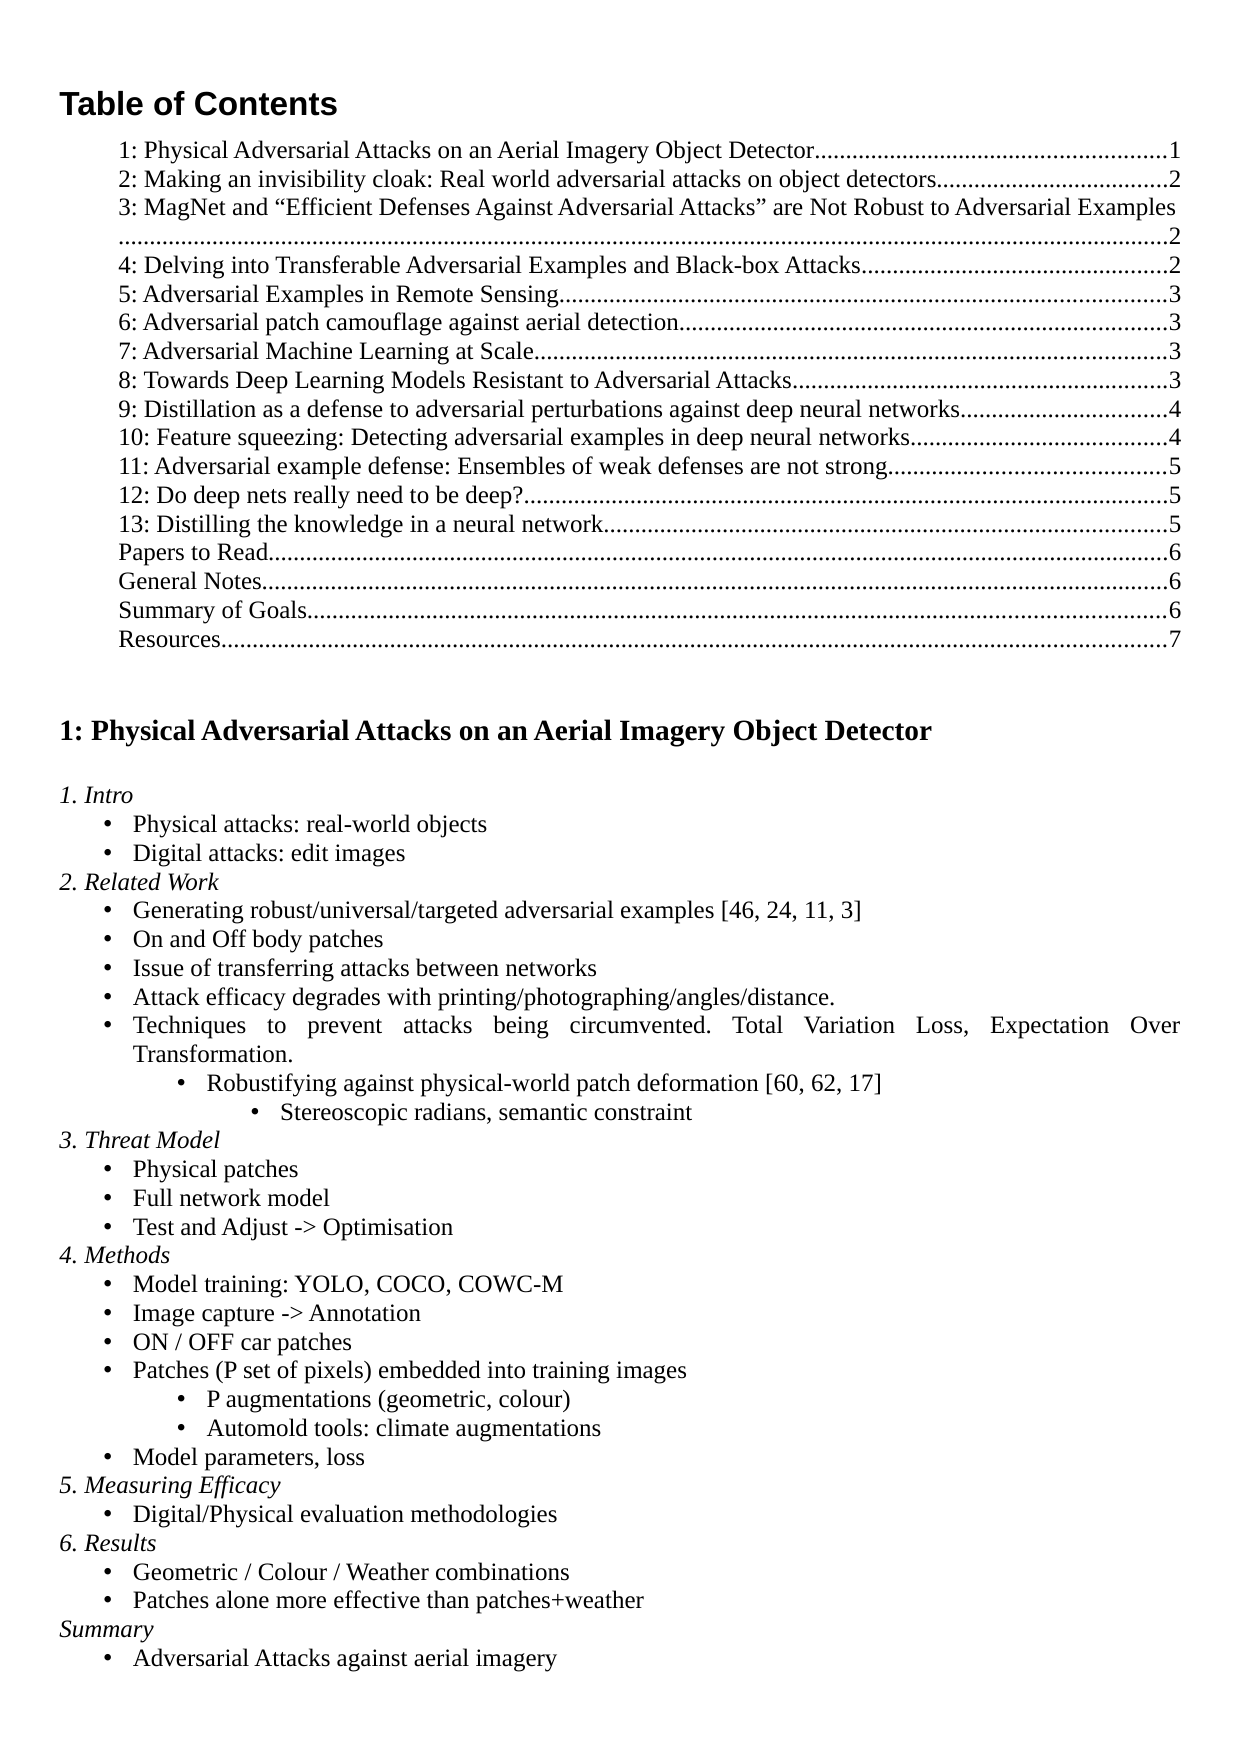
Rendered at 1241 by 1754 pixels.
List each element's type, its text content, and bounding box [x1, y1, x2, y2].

text Summary of Goals 6 [118, 595, 1181, 624]
text Papers to Read 6 [118, 537, 1181, 566]
list Physical attacks: real-world objects [103, 809, 1181, 838]
text Summary [59, 1614, 1181, 1643]
text 6. Results [59, 1528, 1181, 1557]
text General Notes 6 [118, 566, 1181, 595]
list Full network model [103, 1183, 1181, 1212]
list Patches (P set of pixels) embedded into training images [103, 1356, 1181, 1384]
list Techniques to prevent attacks being circumvented. Total Variation Loss, Expectation Over Transformation. [103, 1011, 1181, 1068]
list Robustifying against physical-world patch deformation [60, 62, 17] [177, 1068, 1181, 1097]
list Model training: YOLO, COCO, COWC-M [103, 1269, 1181, 1298]
subtitle 1: Physical Adversarial Attacks on an Aerial Imagery Object Detector [59, 713, 1181, 747]
list Attack efficacy degrades with printing/photographing/angles/distance. [103, 982, 1181, 1011]
list Image capture -> Annotation [103, 1298, 1181, 1327]
list Stereoscopic radians, semantic constraint [251, 1097, 1181, 1126]
list Geometric / Colour / Weather combinations [103, 1557, 1181, 1586]
list Test and Adjust -> Optimisation [103, 1212, 1181, 1241]
text 4. Methods [59, 1241, 1181, 1269]
list On and Off body patches [103, 924, 1181, 953]
list Digital attacks: edit images [103, 838, 1181, 867]
text 2. Related Work [59, 867, 1181, 896]
list ON / OFF car patches [103, 1327, 1181, 1356]
text 3: MagNet and “Efficient Defenses Against Adversarial Attacks” are Not Robust to Adversarial Examples 2 [118, 192, 1181, 250]
text 1. Intro [59, 781, 1181, 809]
text 11: Adversarial example defense: Ensembles of weak defenses are not strong 5 [118, 451, 1181, 480]
text 6: Adversarial patch camouflage against aerial detection 3 [118, 307, 1181, 336]
text 3. Threat Model [59, 1126, 1181, 1154]
list Generating robust/universal/targeted adversarial examples [46, 24, 11, 3] [103, 896, 1181, 924]
list Patches alone more effective than patches+weather [103, 1586, 1181, 1614]
text 10: Feature squeezing: Detecting adversarial examples in deep neural networks 4 [118, 422, 1181, 451]
text 12: Do deep nets really need to be deep? 5 [118, 480, 1181, 509]
text 5. Measuring Efficacy [59, 1471, 1181, 1499]
text 4: Delving into Transferable Adversarial Examples and Black-box Attacks 2 [118, 250, 1181, 279]
text 13: Distilling the knowledge in a neural network 5 [118, 509, 1181, 537]
text 1: Physical Adversarial Attacks on an Aerial Imagery Object Detector 1 [118, 135, 1181, 164]
list P augmentations (geometric, colour) [177, 1384, 1181, 1413]
list Digital/Physical evaluation methodologies [103, 1499, 1181, 1528]
list Automold tools: climate augmentations [177, 1413, 1181, 1442]
list Adversarial Attacks against aerial imagery [103, 1643, 1181, 1672]
list Issue of transferring attacks between networks [103, 953, 1181, 982]
text 5: Adversarial Examples in Remote Sensing 3 [118, 279, 1181, 307]
text 8: Towards Deep Learning Models Resistant to Adversarial Attacks 3 [118, 365, 1181, 394]
text 7: Adversarial Machine Learning at Scale 3 [118, 336, 1181, 365]
text Resources 7 [118, 624, 1181, 652]
list Model parameters, loss [103, 1442, 1181, 1471]
subtitle Table of Contents [59, 84, 1181, 122]
text 9: Distillation as a defense to adversarial perturbations against deep neural networks 4 [118, 394, 1181, 422]
text 2: Making an invisibility cloak: Real world adversarial attacks on object detectors 2 [118, 164, 1181, 192]
list Physical patches [103, 1154, 1181, 1183]
